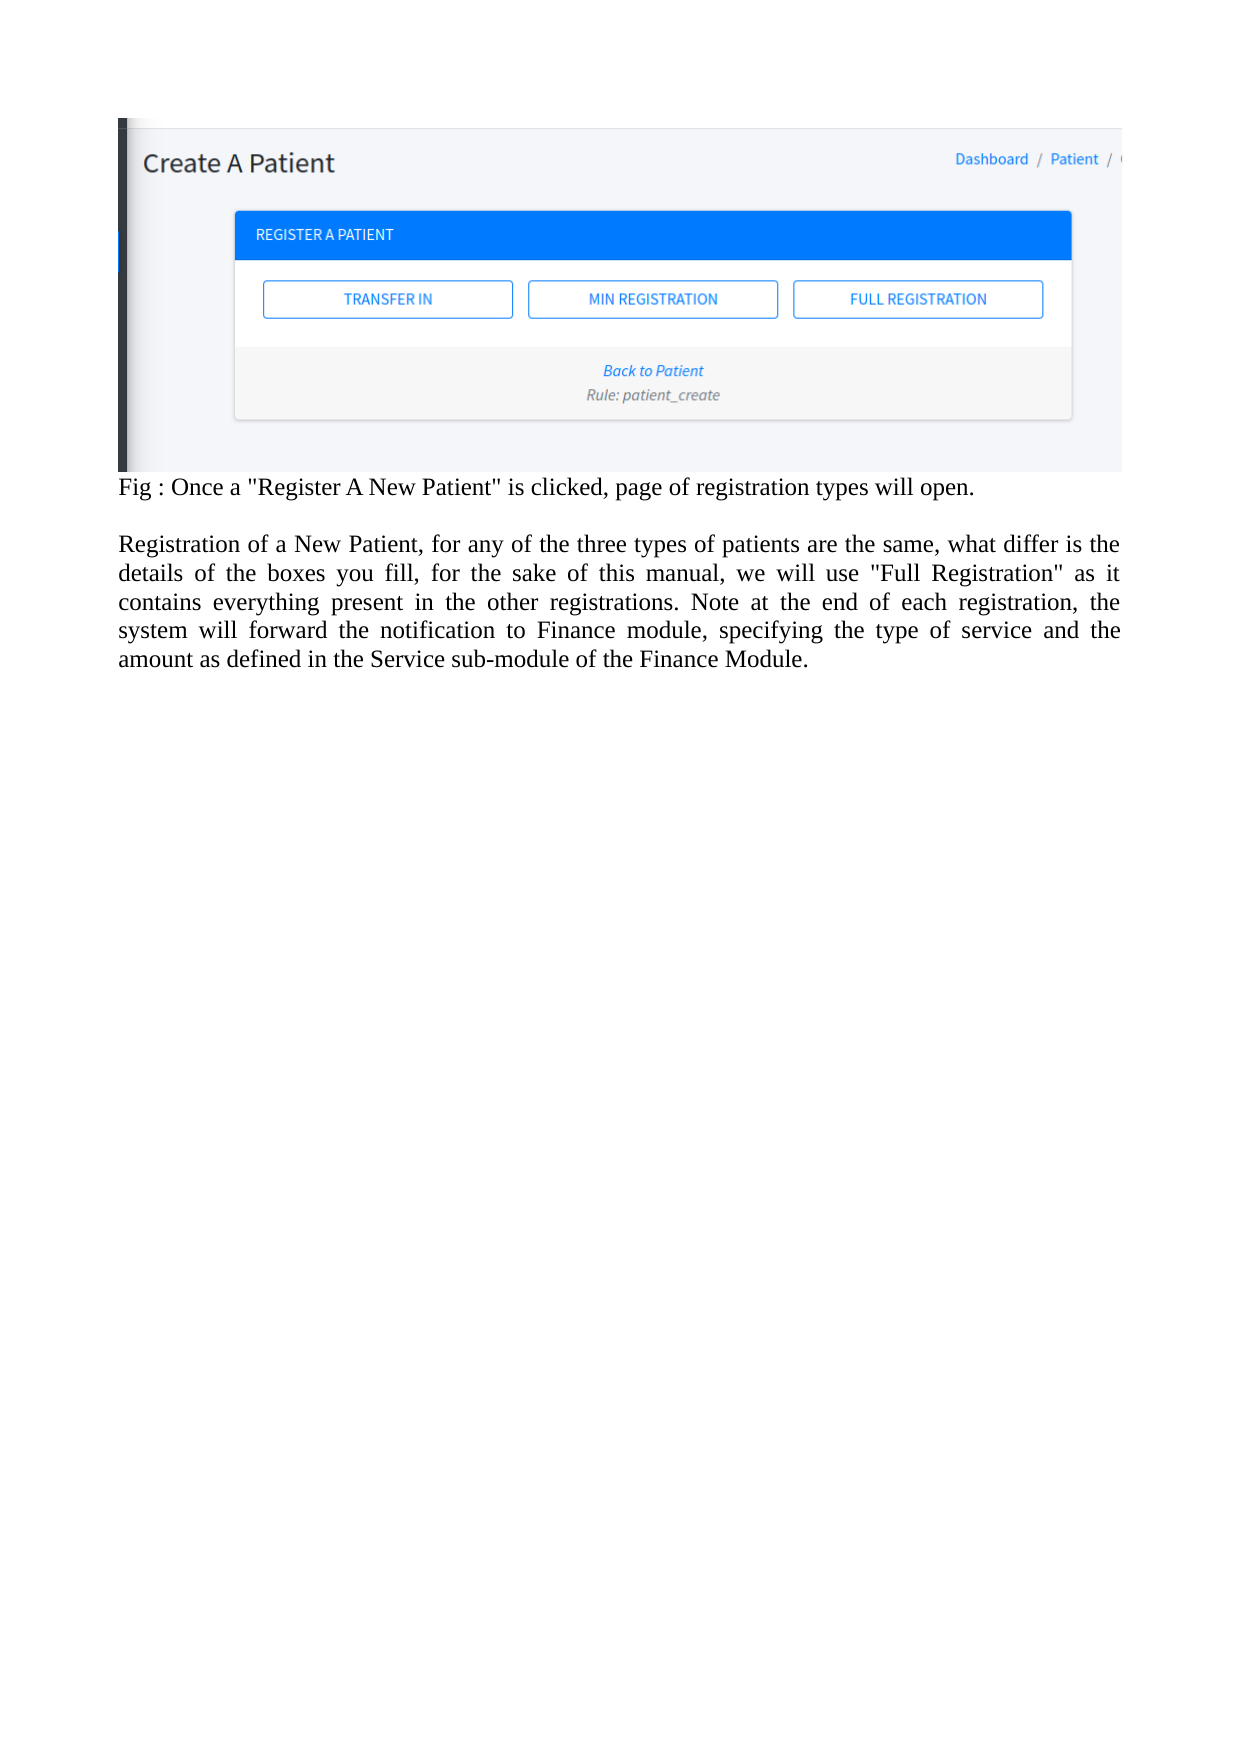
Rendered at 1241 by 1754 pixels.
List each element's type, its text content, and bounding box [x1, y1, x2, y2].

text Fig : Once a "Register A New Patient" is clicked, page of registration types will open. [118, 472, 1122, 500]
picture [118, 118, 1123, 472]
text Registration of a New Patient, for any of the three types of patients are the same, what differ is the details of the boxes you fill, for the sake of this manual, we will use "Full Registration" as it contains everything present in the other registrations. Note at the end of each registration, the system will forward the notification to Finance module, specifying the type of service and the amount as defined in the Service sub-module of the Finance Module. [118, 500, 1122, 673]
